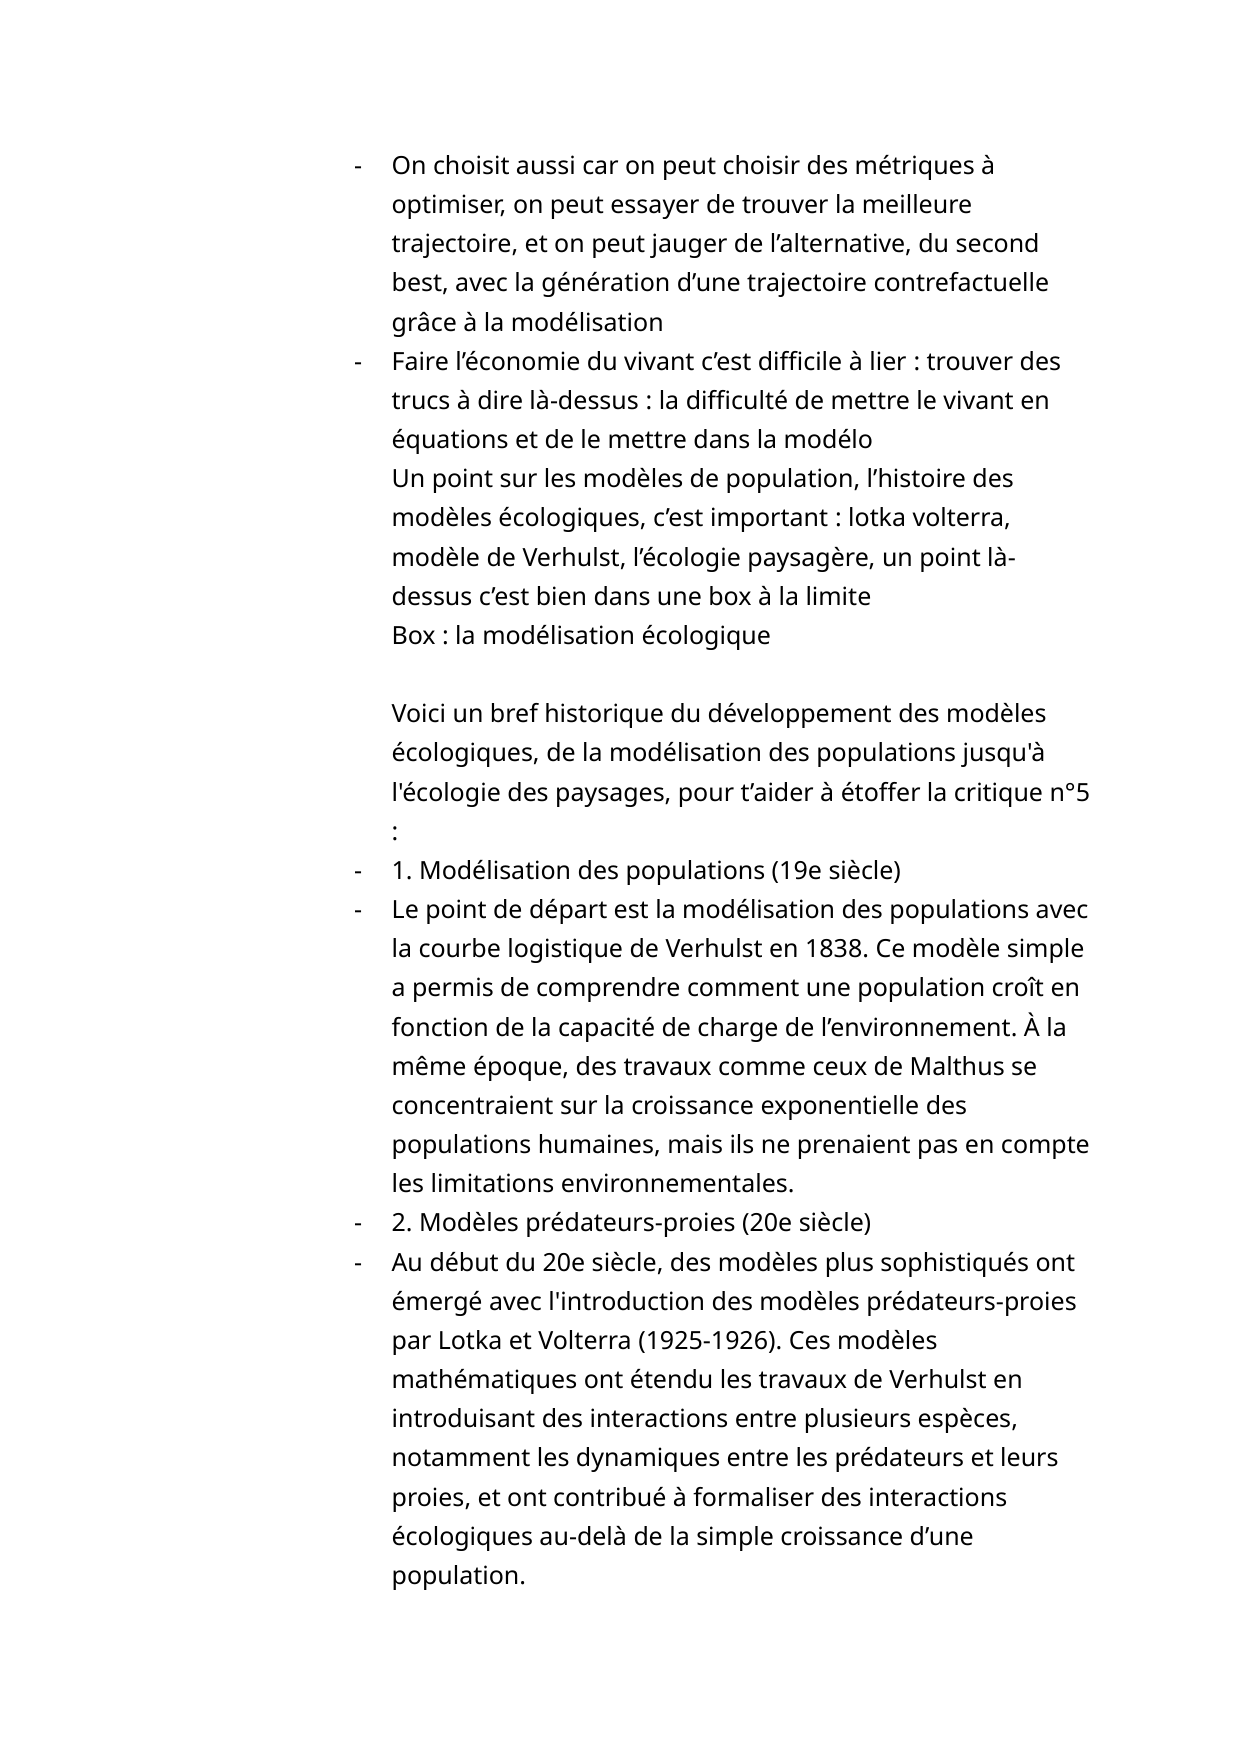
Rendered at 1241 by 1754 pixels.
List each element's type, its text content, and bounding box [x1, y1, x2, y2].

list 1. Modélisation des populations (19e siècle) [354, 853, 1093, 887]
list 2. Modèles prédateurs-proies (20e siècle) [354, 1205, 1093, 1239]
list Faire l’économie du vivant c’est difficile à lier : trouver des trucs à dire là-dessus : la difficulté de mettre le vivant en équations et de le mettre dans la modélo Un point sur les modèles de population, l’histoire des modèles écologiques, c’est important : lotka volterra, modèle de Verhulst, l’écologie paysagère, un point là-dessus c’est bien dans une box à la limite Box : la modélisation écologique Voici un bref historique du développement des modèles écologiques, de la modélisation des populations jusqu'à l'écologie des paysages, pour t’aider à étoffer la critique n°5 : [354, 343, 1093, 847]
list On choisit aussi car on peut choisir des métriques à optimiser, on peut essayer de trouver la meilleure trajectoire, et on peut jauger de l’alternative, du second best, avec la génération d’une trajectoire contrefactuelle grâce à la modélisation [354, 148, 1093, 338]
list Le point de départ est la modélisation des populations avec la courbe logistique de Verhulst en 1838. Ce modèle simple a permis de comprendre comment une population croît en fonction de la capacité de charge de l’environnement. À la même époque, des travaux comme ceux de Malthus se concentraient sur la croissance exponentielle des populations humaines, mais ils ne prenaient pas en compte les limitations environnementales. [354, 892, 1093, 1200]
list Au début du 20e siècle, des modèles plus sophistiqués ont émergé avec l'introduction des modèles prédateurs-proies par Lotka et Volterra (1925-1926). Ces modèles mathématiques ont étendu les travaux de Verhulst en introduisant des interactions entre plusieurs espèces, notamment les dynamiques entre les prédateurs et leurs proies, et ont contribué à formaliser des interactions écologiques au-delà de la simple croissance d’une population. [354, 1244, 1093, 1592]
